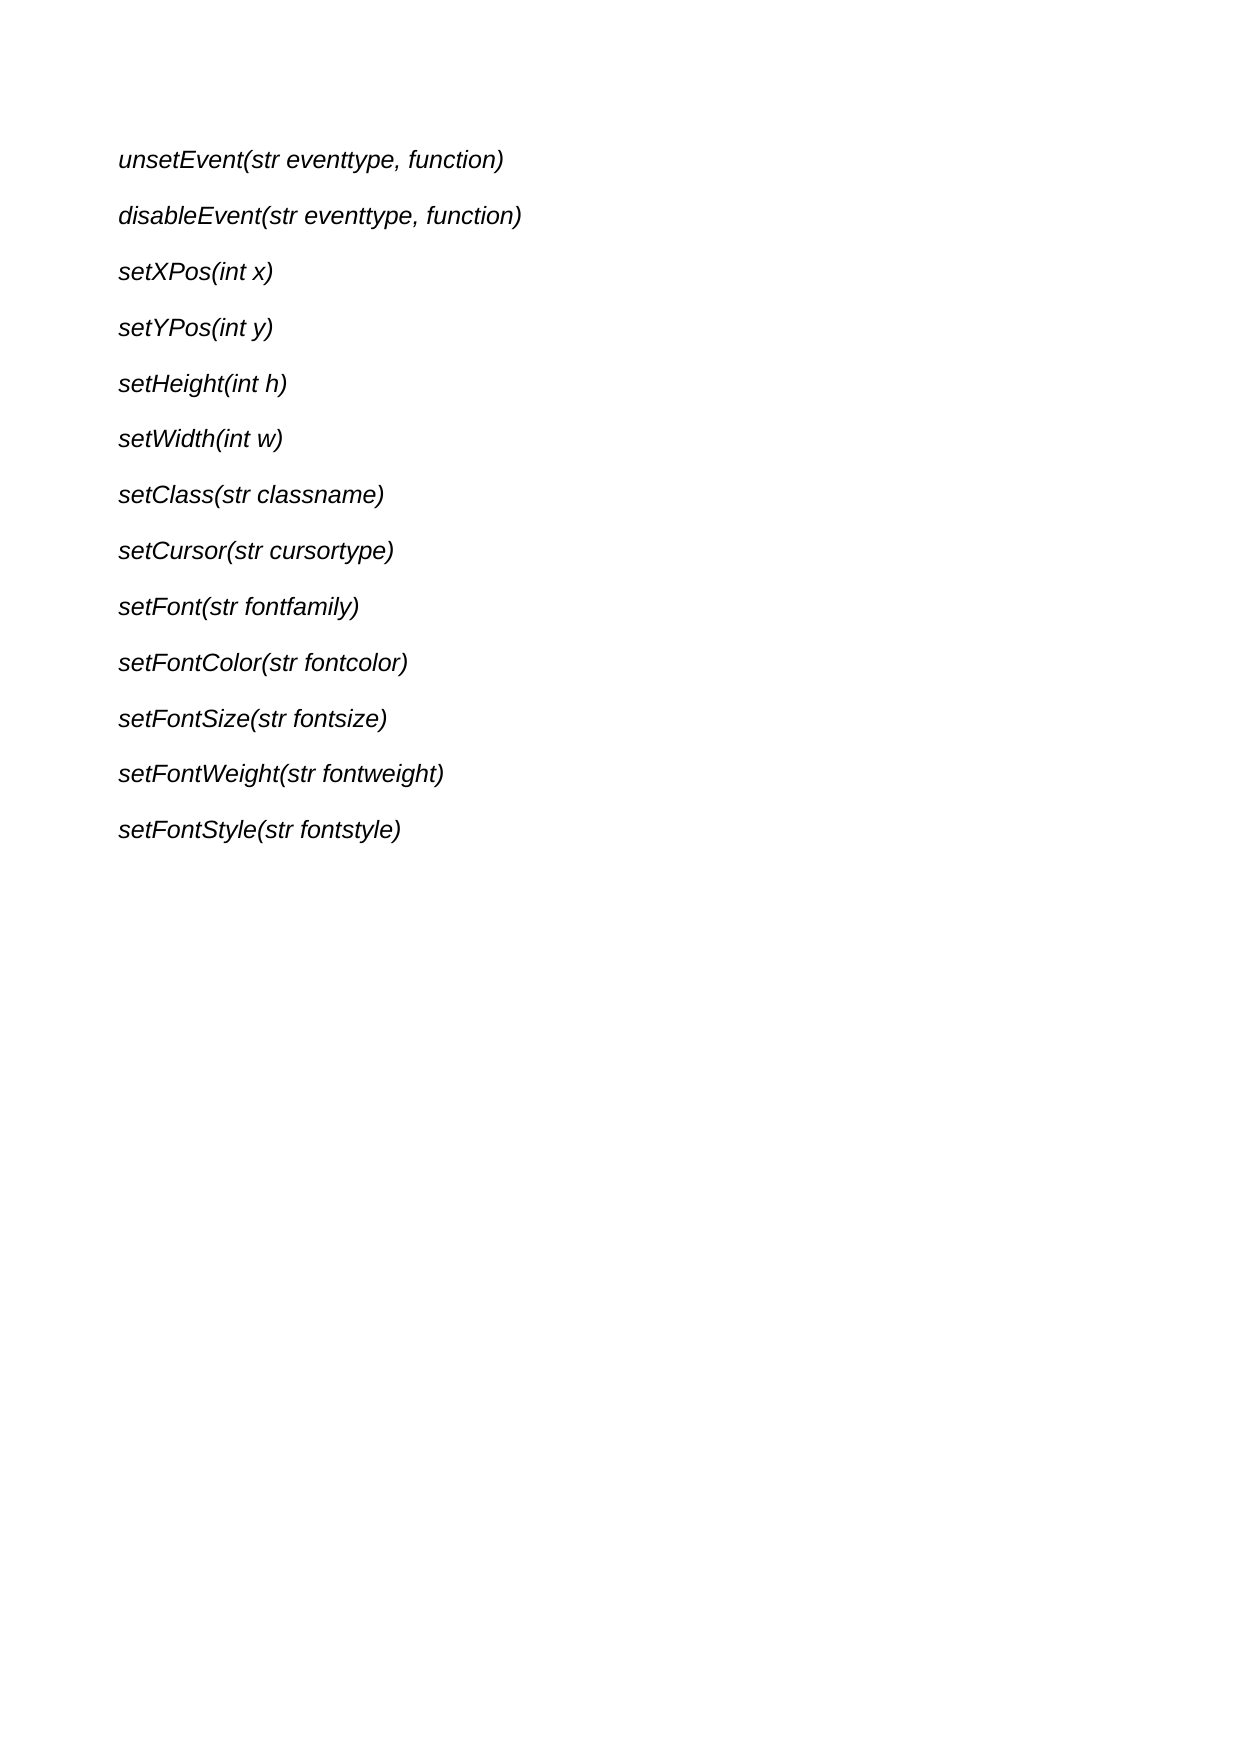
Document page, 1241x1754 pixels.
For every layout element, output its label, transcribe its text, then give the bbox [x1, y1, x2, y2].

text setWidth(int w) [118, 425, 1122, 453]
text setFontStyle(str fontstyle) [118, 816, 1122, 844]
text disableEvent(str eventtype, function) [118, 202, 1122, 230]
text setXPos(int x) [118, 258, 1122, 286]
text setHeight(int h) [118, 369, 1122, 397]
text setFont(str fontfamily) [118, 593, 1122, 621]
text setFontColor(str fontcolor) [118, 648, 1122, 676]
text setYPos(int y) [118, 313, 1122, 341]
text setFontSize(str fontsize) [118, 704, 1122, 732]
text setClass(str classname) [118, 481, 1122, 509]
text unsetEvent(str eventtype, function) [118, 146, 1122, 174]
text setCursor(str cursortype) [118, 537, 1122, 565]
text setFontWeight(str fontweight) [118, 760, 1122, 788]
